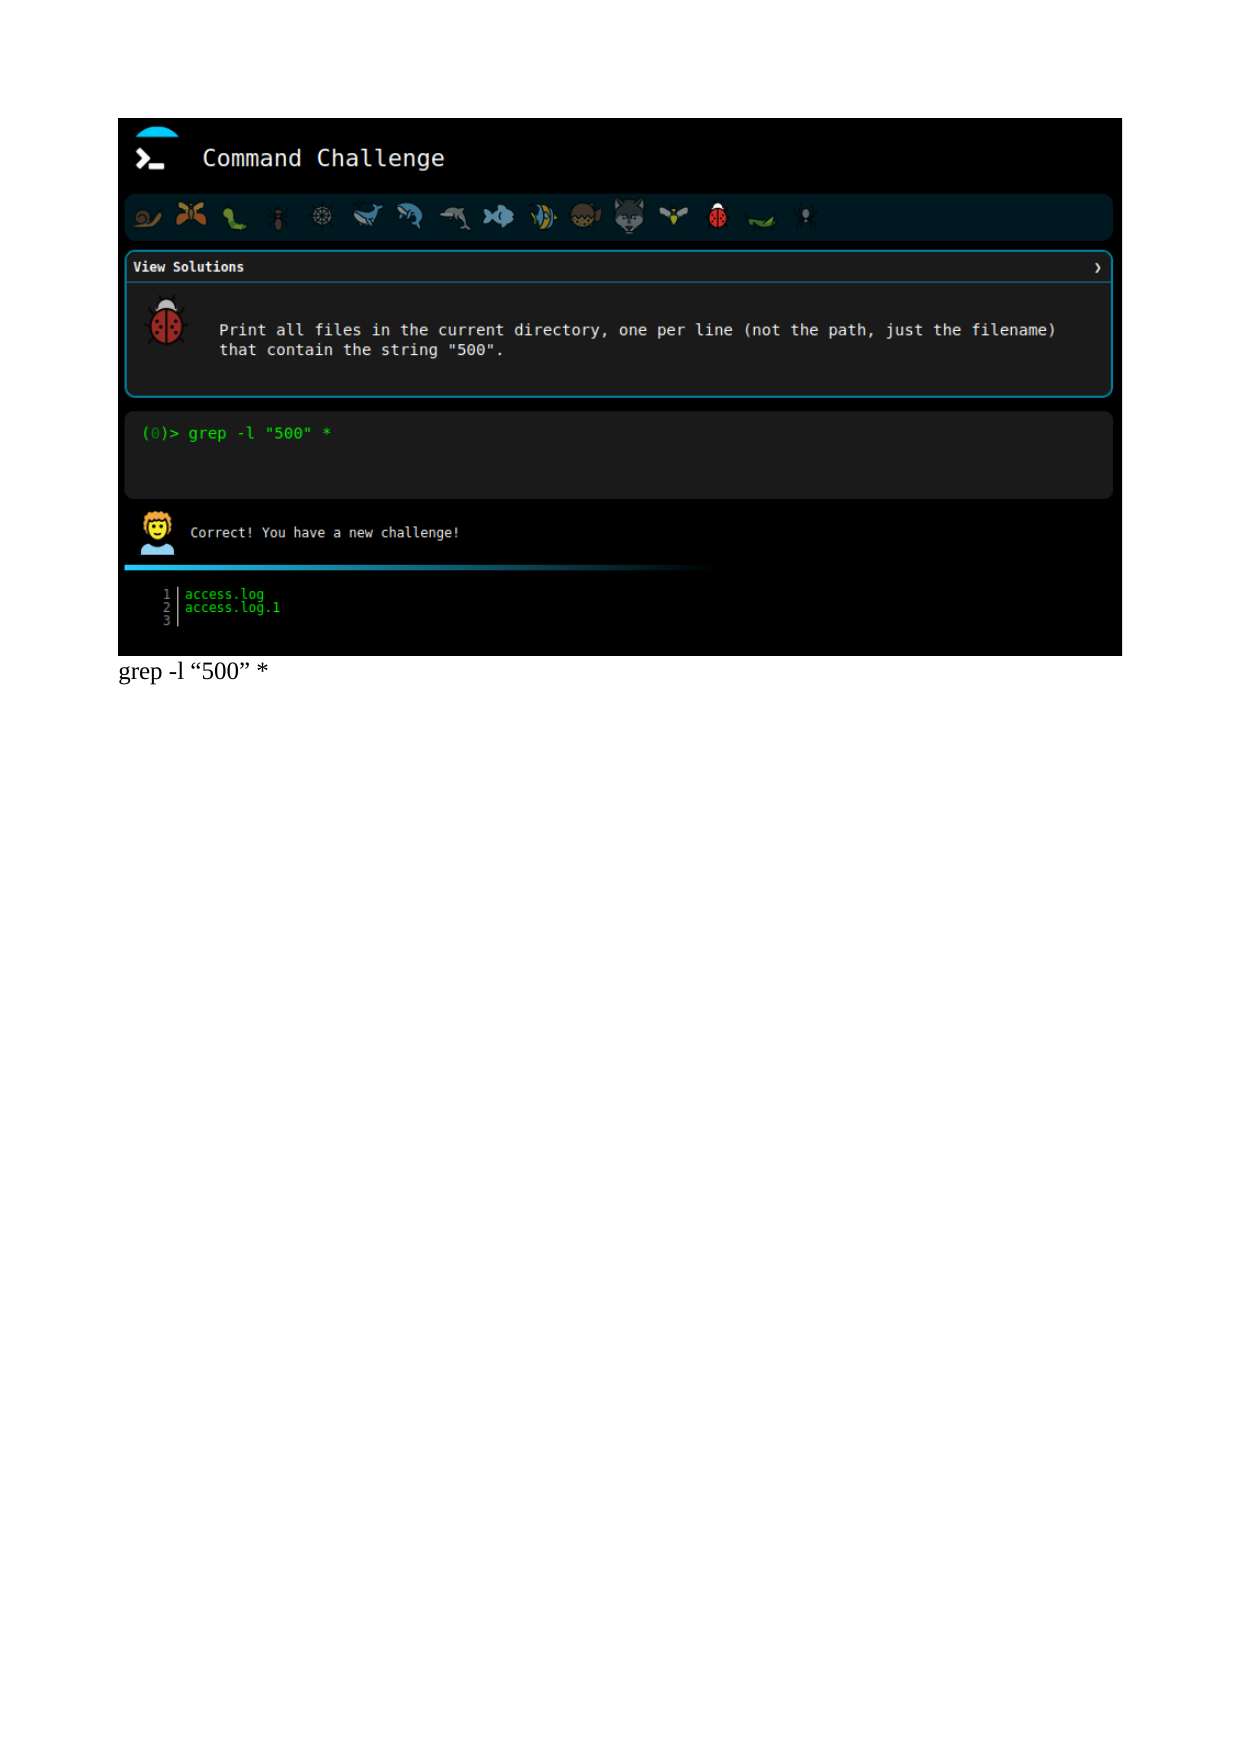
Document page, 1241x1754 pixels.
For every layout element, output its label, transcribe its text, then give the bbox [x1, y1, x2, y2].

picture [118, 118, 1123, 656]
text grep -l “500” * [118, 656, 1122, 684]
